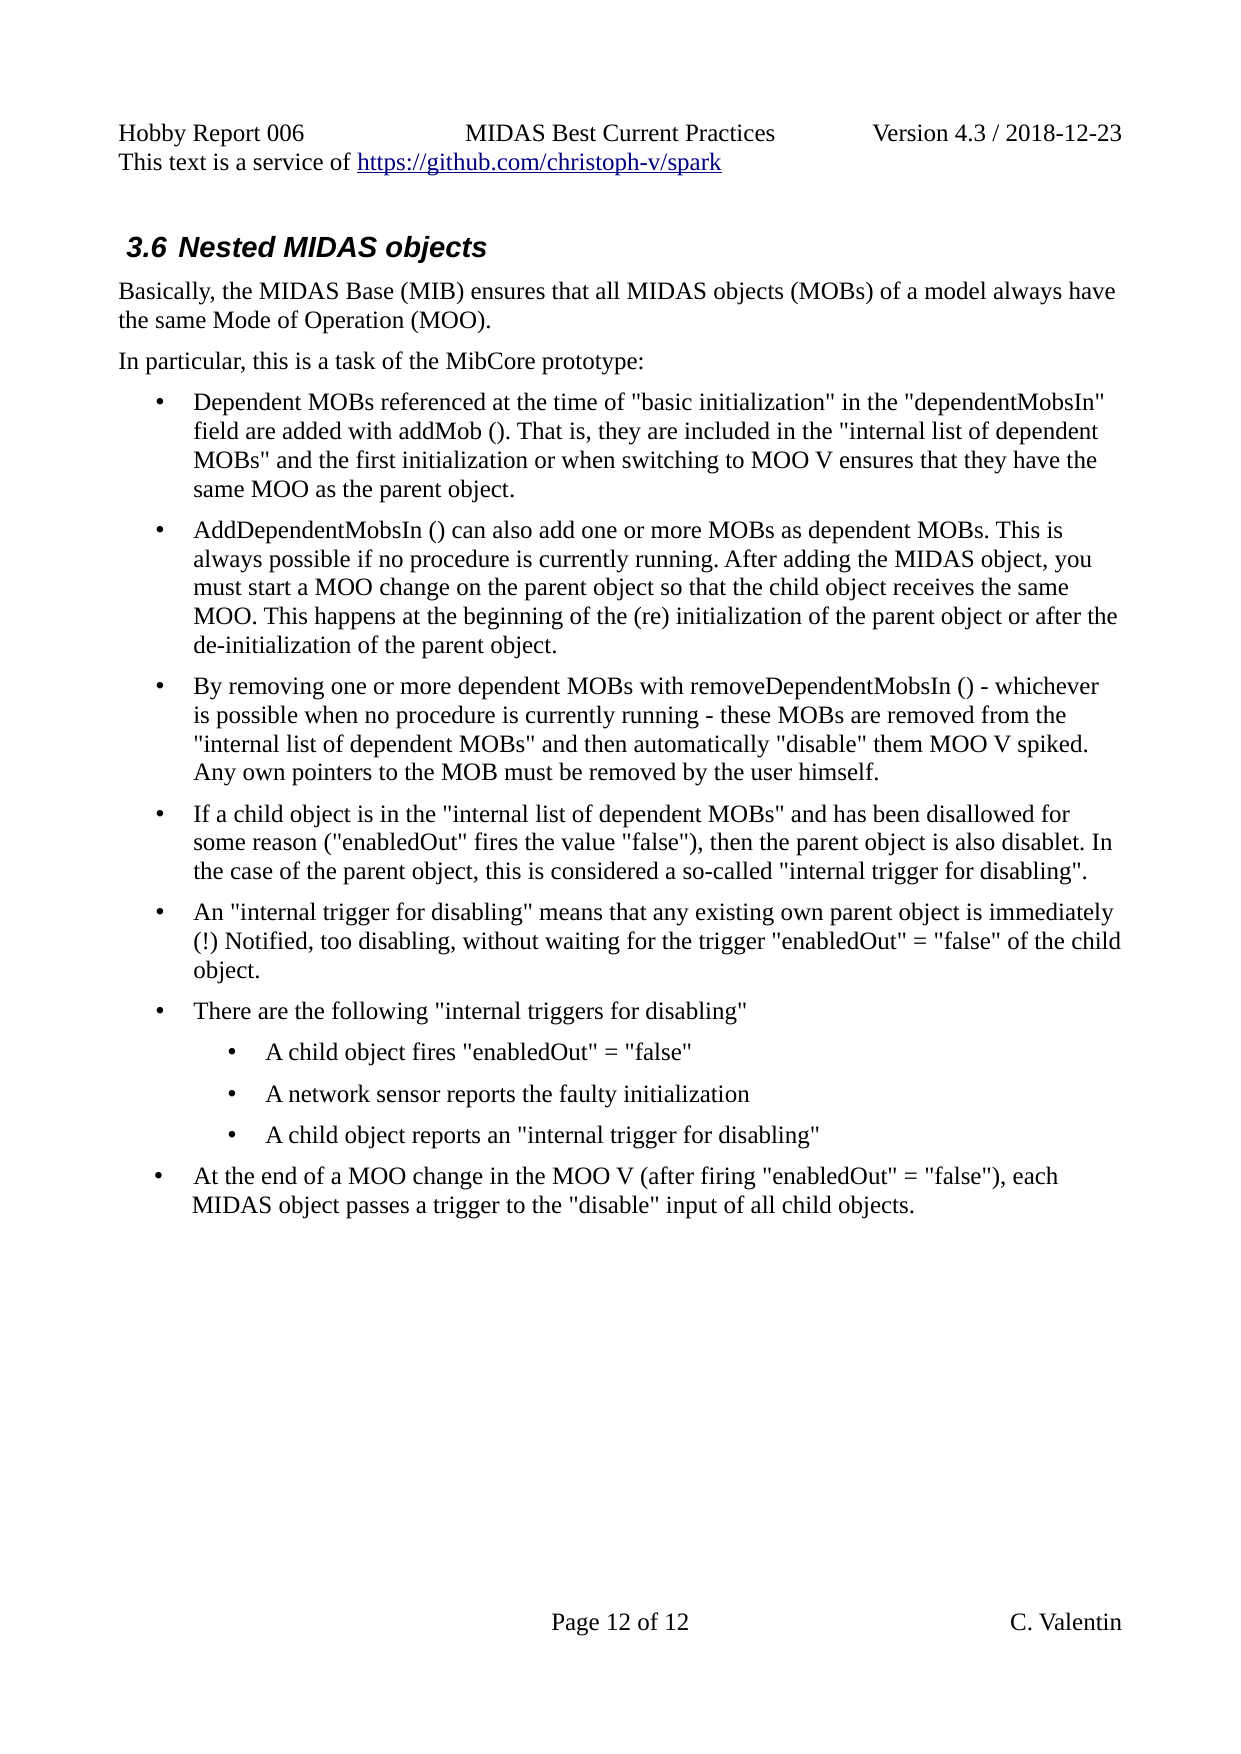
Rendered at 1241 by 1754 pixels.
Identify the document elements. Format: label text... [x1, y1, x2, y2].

list By removing one or more dependent MOBs with removeDependentMobsIn () - whichever is possible when no procedure is currently running - these MOBs are removed from the "internal list of dependent MOBs" and then automatically "disable" them MOO V spiked. Any own pointers to the MOB must be removed by the user himself. [156, 671, 1122, 786]
list An "internal trigger for disabling" means that any existing own parent object is immediately (!) Notified, too disabling, without waiting for the trigger "enabledOut" = "false" of the child object. [156, 897, 1122, 984]
text Basically, the MIDAS Base (MIB) ensures that all MIDAS objects (MOBs) of a model always have the same Mode of Operation (MOO). [118, 276, 1122, 334]
list A network sensor reports the faulty initialization [228, 1079, 1122, 1107]
list A child object fires "enabledOut" = "false" [228, 1037, 1122, 1066]
text In particular, this is a task of the MibCore prototype: [118, 346, 1122, 375]
list There are the following "internal triggers for disabling" [156, 996, 1122, 1025]
list AddDependentMobsIn () can also add one or more MOBs as dependent MOBs. This is always possible if no procedure is currently running. After adding the MIDAS object, you must start a MOO change on the parent object so that the child object receives the same MOO. This happens at the beginning of the (re) initialization of the parent object or after the de-initialization of the parent object. [156, 515, 1122, 659]
list If a child object is in the "internal list of dependent MOBs" and has been disallowed for some reason ("enabledOut" fires the value "false"), then the parent object is also disablet. In the case of the parent object, this is considered a so-called "internal trigger for disabling". [156, 799, 1122, 885]
list Dependent MOBs referenced at the time of "basic initialization" in the "dependentMobsIn" field are added with addMob (). That is, they are included in the "internal list of dependent MOBs" and the first initialization or when switching to MOO V ensures that they have the same MOO as the parent object. [156, 387, 1122, 502]
list A child object reports an "internal trigger for disabling" [228, 1120, 1122, 1149]
list At the end of a MOO change in the MOO V (after firing "enabledOut" = "false"), each MIDAS object passes a trigger to the "disable" input of all child objects. [154, 1161, 1122, 1219]
subtitle Nested MIDAS objects [118, 230, 1122, 264]
